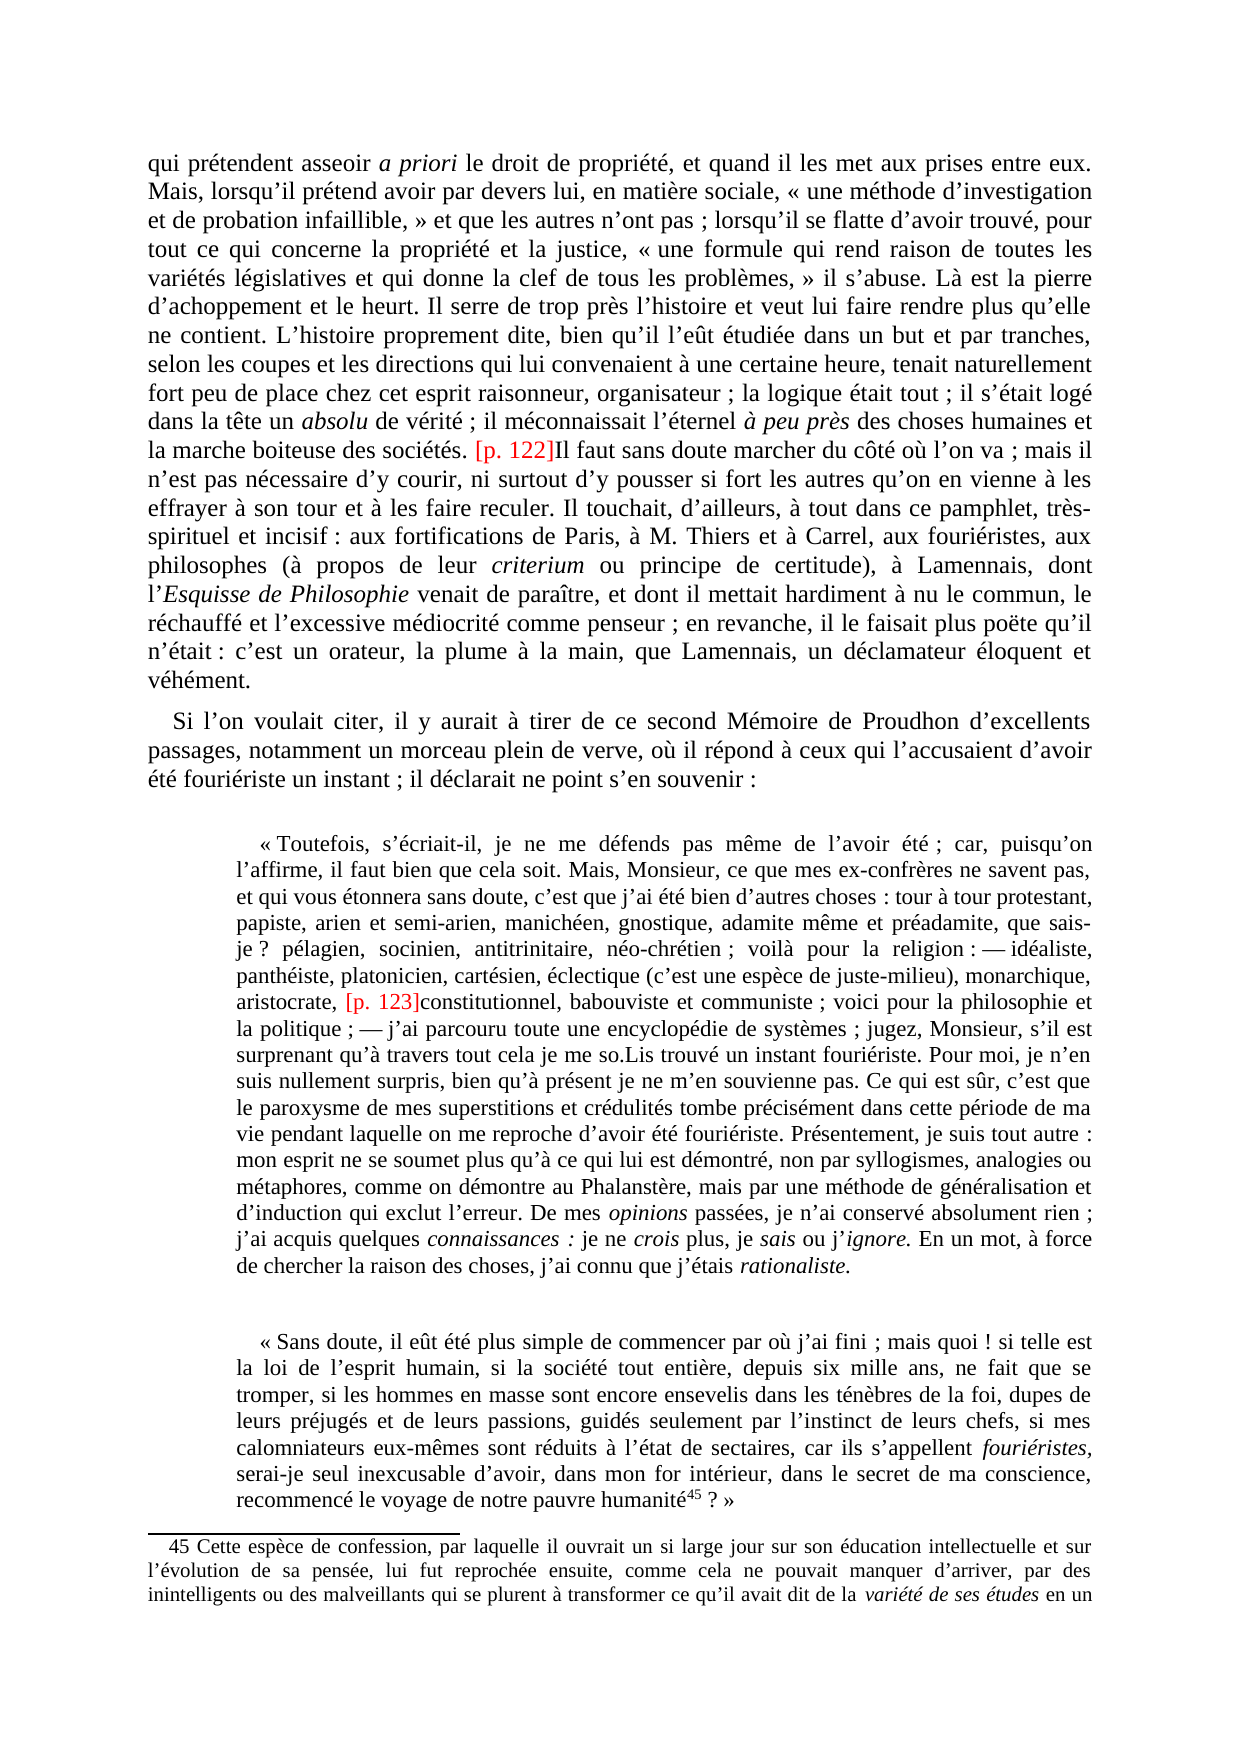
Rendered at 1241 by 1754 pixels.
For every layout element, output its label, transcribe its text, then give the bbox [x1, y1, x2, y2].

text « Sans doute, il eût été plus simple de commencer par où j’ai fini ; mais quoi ! si telle est la loi de l’esprit humain, si la société tout entière, depuis six mille ans, ne fait que se tromper, si les hommes en masse sont encore ensevelis dans les ténèbres de la foi, dupes de leurs préjugés et de leurs passions, guidés seulement par l’instinct de leurs chefs, si mes calomniateurs eux-mêmes sont réduits à l’état de sectaires, car ils s’appellent fouriéristes, serai-je seul inexcusable d’avoir, dans mon for intérieur, dans le secret de ma conscience, recommencé le voyage de notre pauvre humanité ? » [236, 1328, 1093, 1513]
text « Toutefois, s’écriait-il, je ne me défends pas même de l’avoir été ; car, puisqu’on l’affirme, il faut bien que cela soit. Mais, Monsieur, ce que mes ex-confrères ne savent pas, et qui vous étonnera sans doute, c’est que j’ai été bien d’autres choses : tour à tour protestant, papiste, arien et semi-arien, manichéen, gnostique, adamite même et préadamite, que sais-je ? pélagien, socinien, antitrinitaire, néo-chrétien ; voilà pour la religion : — idéaliste, panthéiste, platonicien, cartésien, éclectique (c’est une espèce de juste-milieu), monarchique, aristocrate, [p. 123]constitutionnel, babouviste et communiste ; voici pour la philosophie et la politique ; — j’ai parcouru toute une encyclopédie de systèmes ; jugez, Monsieur, s’il est surprenant qu’à travers tout cela je me so.Lis trouvé un instant fouriériste. Pour moi, je n’en suis nullement surpris, bien qu’à présent je ne m’en souvienne pas. Ce qui est sûr, c’est que le paroxysme de mes superstitions et crédulités tombe précisément dans cette période de ma vie pendant laquelle on me reproche d’avoir été fouriériste. Présentement, je suis tout autre : mon esprit ne se soumet plus qu’à ce qui lui est démontré, non par syllogismes, analogies ou métaphores, comme on démontre au Phalanstère, mais par une méthode de généralisation et d’induction qui exclut l’erreur. De mes opinions passées, je n’ai conservé absolument rien ; j’ai acquis quelques connaissances : je ne crois plus, je sais ou j’ignore. En un mot, à force de chercher la raison des choses, j’ai connu que j’étais rationaliste. [236, 830, 1093, 1278]
text Si l’on voulait citer, il y aurait à tirer de ce second Mémoire de Proudhon d’excellents passages, notamment un morceau plein de verve, où il répond à ceux qui l’accusaient d’avoir été fouriériste un instant ; il déclarait ne point s’en souvenir : [148, 706, 1093, 793]
text qui prétendent asseoir a priori le droit de propriété, et quand il les met aux prises entre eux. Mais, lorsqu’il prétend avoir par devers lui, en matière sociale, « une méthode d’investigation et de probation infaillible, » et que les autres n’ont pas ; lorsqu’il se flatte d’avoir trouvé, pour tout ce qui concerne la propriété et la justice, « une formule qui rend raison de toutes les variétés législatives et qui donne la clef de tous les problèmes, » il s’abuse. Là est la pierre d’achoppement et le heurt. Il serre de trop près l’histoire et veut lui faire rendre plus qu’elle ne contient. L’histoire proprement dite, bien qu’il l’eût étudiée dans un but et par tranches, selon les coupes et les directions qui lui convenaient à une certaine heure, tenait naturellement fort peu de place chez cet esprit raisonneur, organisateur ; la logique était tout ; il s’était logé dans la tête un absolu de vérité ; il méconnaissait l’éternel à peu près des choses humaines et la marche boiteuse des sociétés. [p. 122]Il faut sans doute marcher du côté où l’on va ; mais il n’est pas nécessaire d’y courir, ni surtout d’y pousser si fort les autres qu’on en vienne à les effrayer à son tour et à les faire reculer. Il touchait, d’ailleurs, à tout dans ce pamphlet, très-spirituel et incisif : aux fortifications de Paris, à M. Thiers et à Carrel, aux fouriéristes, aux philosophes (à propos de leur criterium ou principe de certitude), à Lamennais, dont l’Esquisse de Philosophie venait de paraître, et dont il mettait hardiment à nu le commun, le réchauffé et l’excessive médiocrité comme penseur ; en revanche, il le faisait plus poëte qu’il n’était : c’est un orateur, la plume à la main, que Lamennais, un déclamateur éloquent et véhément. [148, 148, 1093, 694]
text Cette espèce de confession, par laquelle il ouvrait un si large jour sur son éducation intellectuelle et sur l’évolution de sa pensée, lui fut reprochée ensuite, comme cela ne pouvait manquer d’arriver, par des inintelligents ou des malveillants qui se plurent à transformer ce qu’il avait dit de la variété de ses études en un [148, 1534, 1093, 1606]
